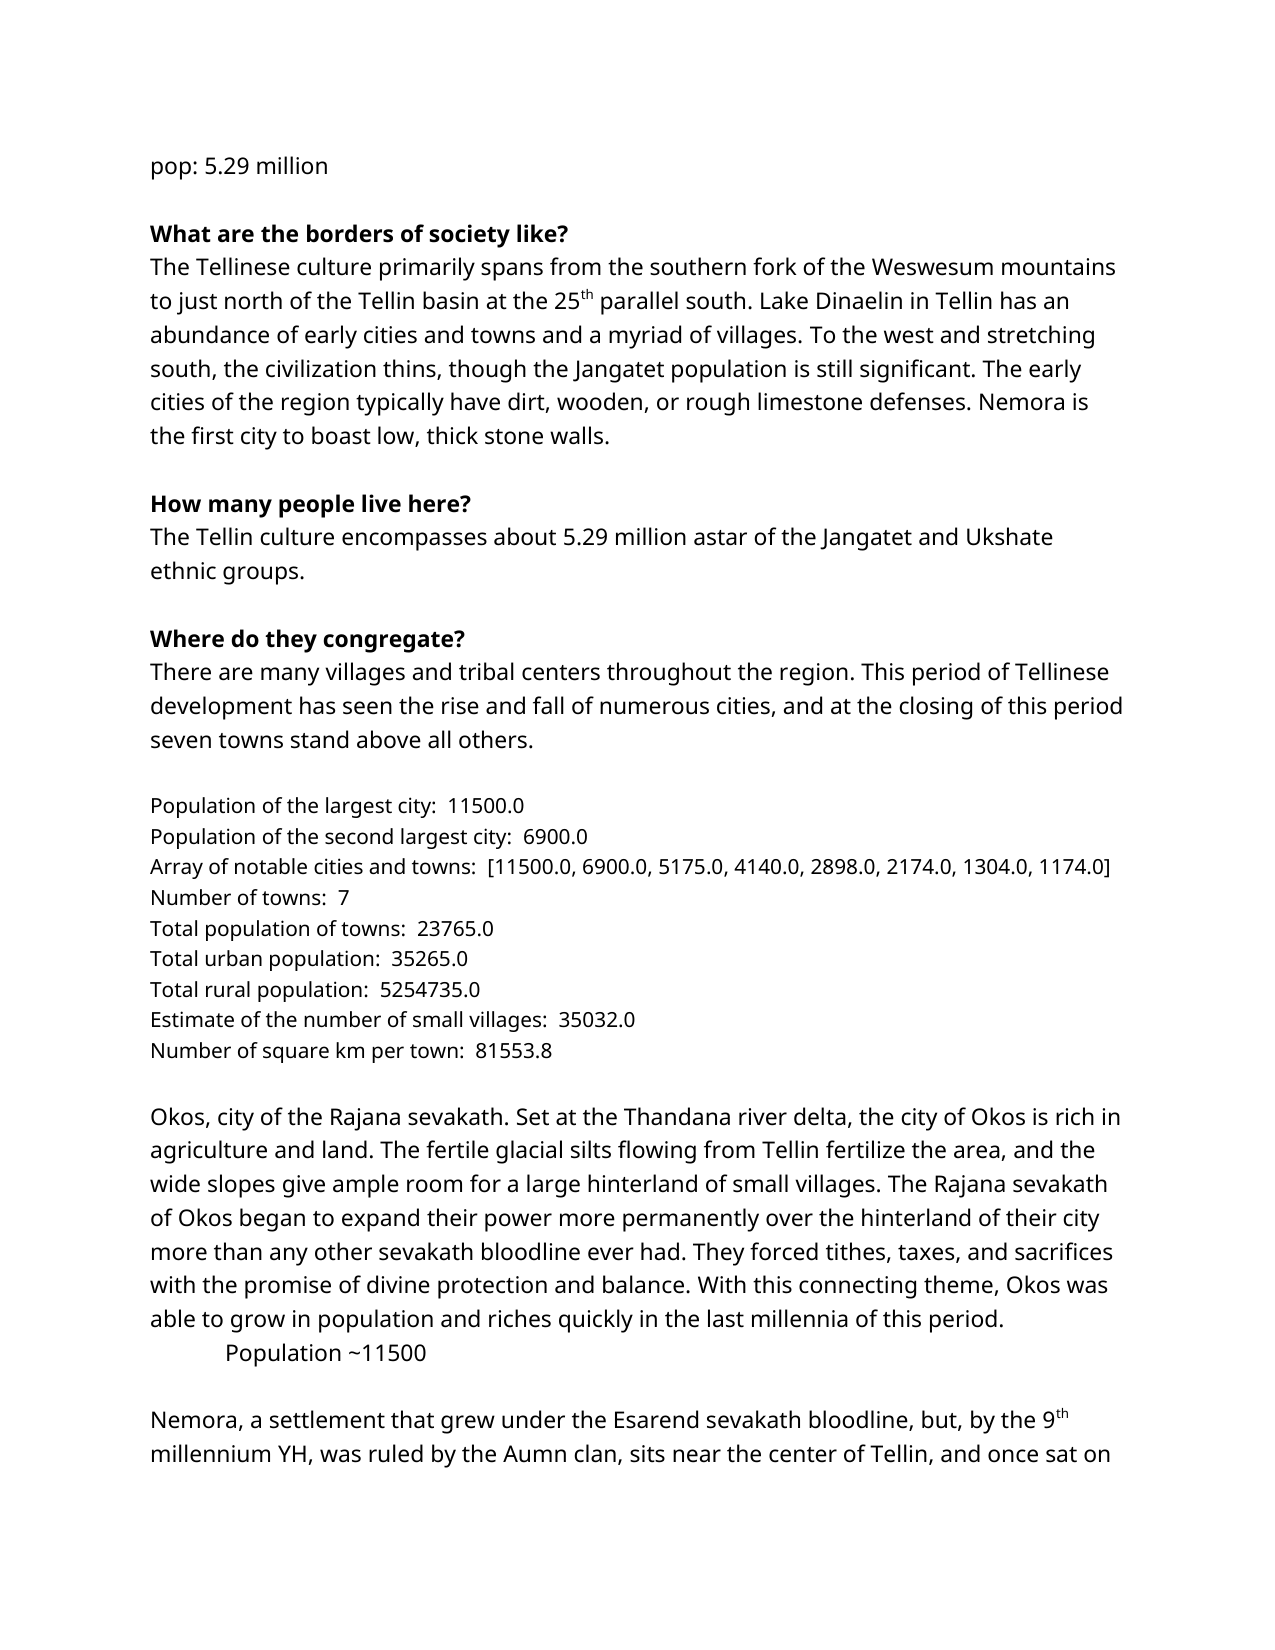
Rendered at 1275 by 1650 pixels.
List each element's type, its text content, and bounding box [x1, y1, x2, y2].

text Where do they congregate? [150, 622, 1125, 654]
text Array of notable cities and towns: [11500.0, 6900.0, 5175.0, 4140.0, 2898.0, 2174.0, 1304.0, 1174.0] [150, 852, 1125, 881]
text pop: 5.29 million [150, 150, 1125, 181]
text Total rural population: 5254735.0 [150, 975, 1125, 1003]
text Okos, city of the Rajana sevakath. Set at the Thandana river delta, the city of Okos is rich in agriculture and land. The fertile glacial silts flowing from Tellin fertilize the area, and the wide slopes give ample room for a large hinterland of small villages. The Rajana sevakath of Okos began to expand their power more permanently over the hinterland of their city more than any other sevakath bloodline ever had. They forced tithes, taxes, and sacrifices with the promise of divine protection and balance. With this connecting theme, Okos was able to grow in population and riches quickly in the last millennia of this period. [150, 1101, 1125, 1334]
text Population ~11500 [150, 1337, 1125, 1368]
text Nemora, a settlement that grew under the Esarend sevakath bloodline, but, by the 9th millennium YH, was ruled by the Aumn clan, sits near the center of Tellin, and once sat on [150, 1404, 1125, 1469]
text How many people live here? The Tellin culture encompasses about 5.29 million astar of the Jangatet and Ukshate ethnic groups. [150, 487, 1125, 586]
text Population of the second largest city: 6900.0 [150, 822, 1125, 850]
text Total urban population: 35265.0 [150, 944, 1125, 973]
text What are the borders of society like? The Tellinese culture primarily spans from the southern fork of the Weswesum mountains to just north of the Tellin basin at the 25th parallel south. Lake Dinaelin in Tellin has an abundance of early cities and towns and a myriad of villages. To the west and stretching south, the civilization thins, though the Jangatet population is still significant. The early cities of the region typically have dirt, wooden, or rough limestone defenses. Nemora is the first city to boast low, thick stone walls. [150, 217, 1125, 451]
text Estimate of the number of small villages: 35032.0 [150, 1006, 1125, 1034]
text Population of the largest city: 11500.0 [150, 791, 1125, 820]
text Number of towns: 7 [150, 883, 1125, 912]
text Total population of towns: 23765.0 [150, 914, 1125, 942]
text Number of square km per town: 81553.8 [150, 1036, 1125, 1065]
text There are many villages and tribal centers throughout the region. This period of Tellinese development has seen the rise and fall of numerous cities, and at the closing of this period seven towns stand above all others. [150, 656, 1125, 755]
